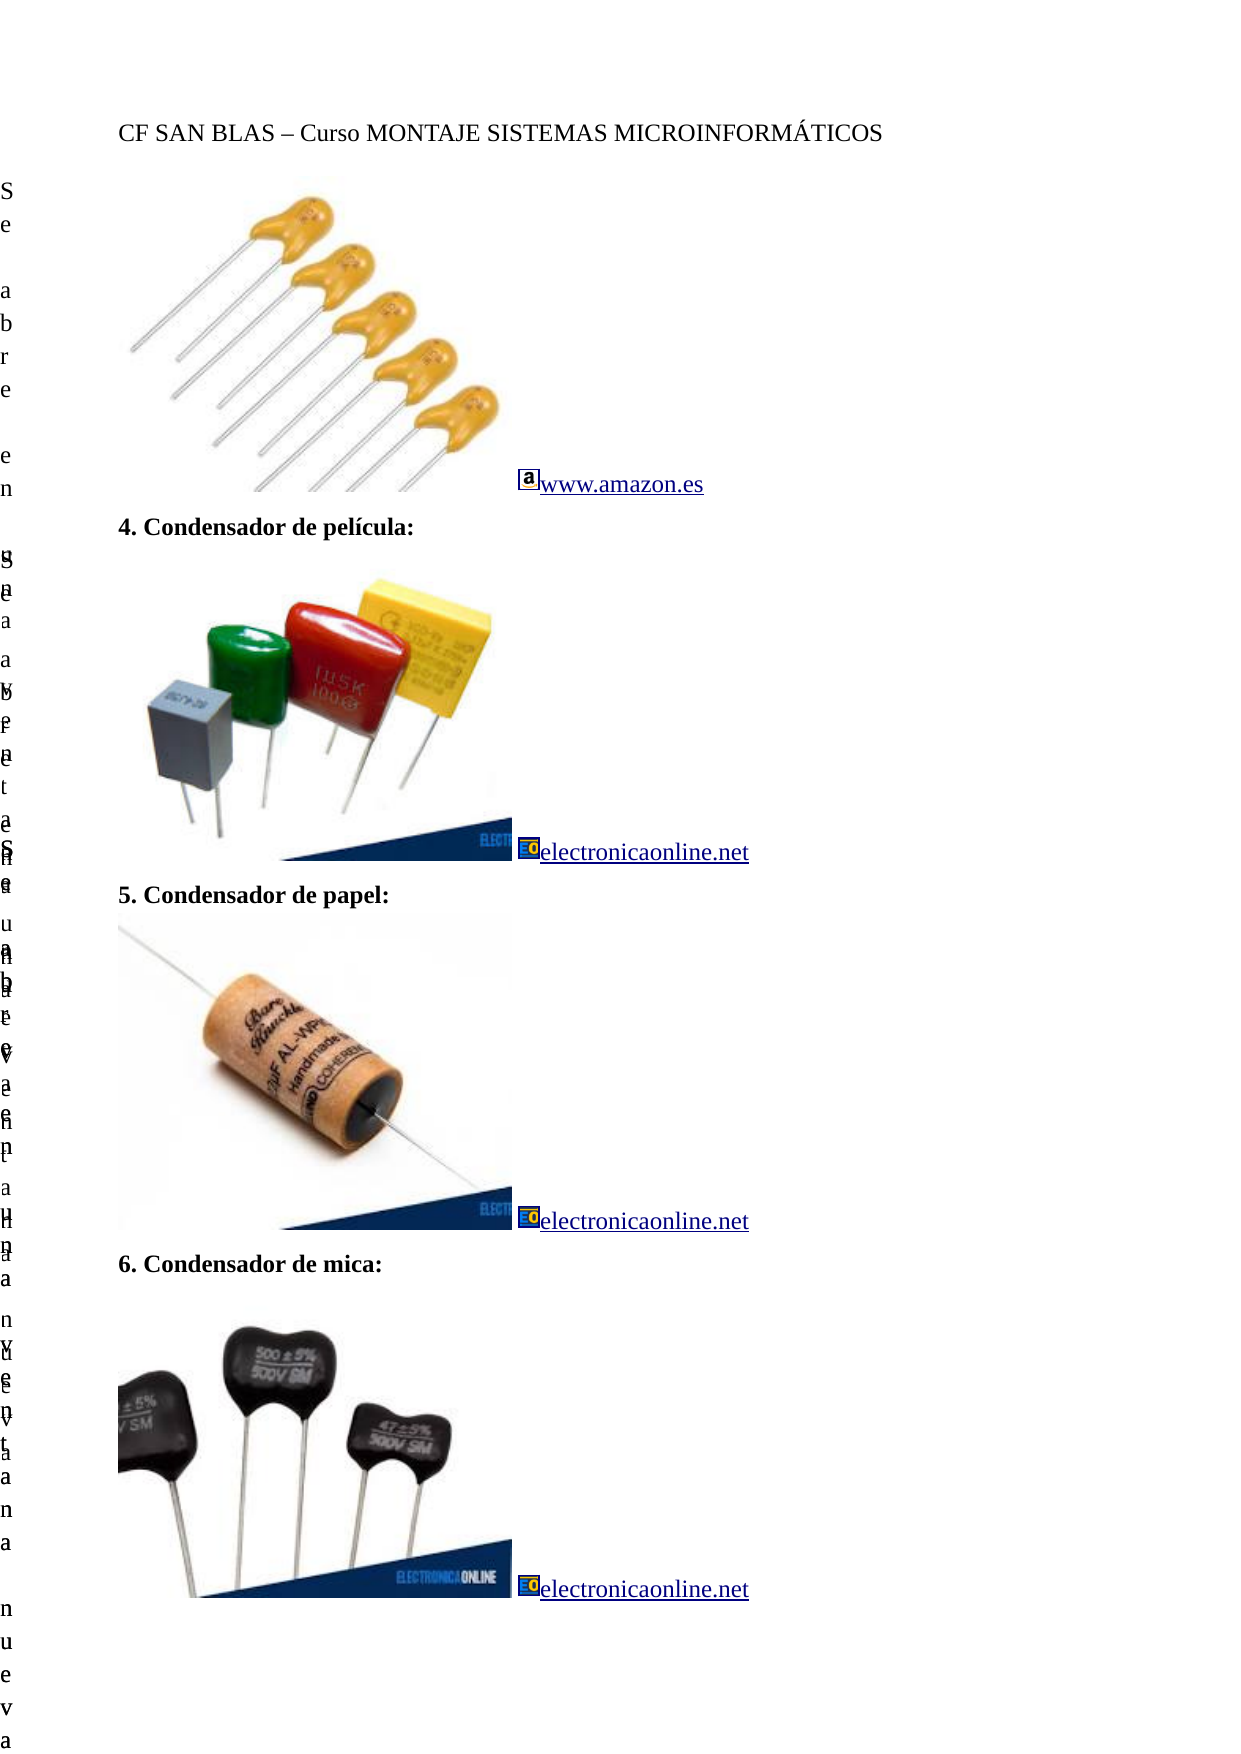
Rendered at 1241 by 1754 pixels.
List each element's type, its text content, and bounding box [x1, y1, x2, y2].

text www.amazon.es [118, 176, 1122, 497]
picture [118, 545, 512, 861]
text 6. Condensador de mica: [118, 1249, 1122, 1278]
picture [118, 913, 512, 1230]
text 4. Condensador de película: [118, 512, 1122, 541]
picture [520, 470, 538, 489]
picture [118, 176, 512, 492]
picture [520, 1576, 538, 1595]
text electronicaonline.net [118, 1282, 1122, 1603]
text electronicaonline.net [118, 545, 1122, 866]
picture [520, 1207, 538, 1226]
picture [118, 1282, 512, 1598]
text electronicaonline.net [118, 914, 1122, 1235]
text 5. Condensador de papel: [118, 881, 1122, 909]
picture [520, 839, 538, 858]
